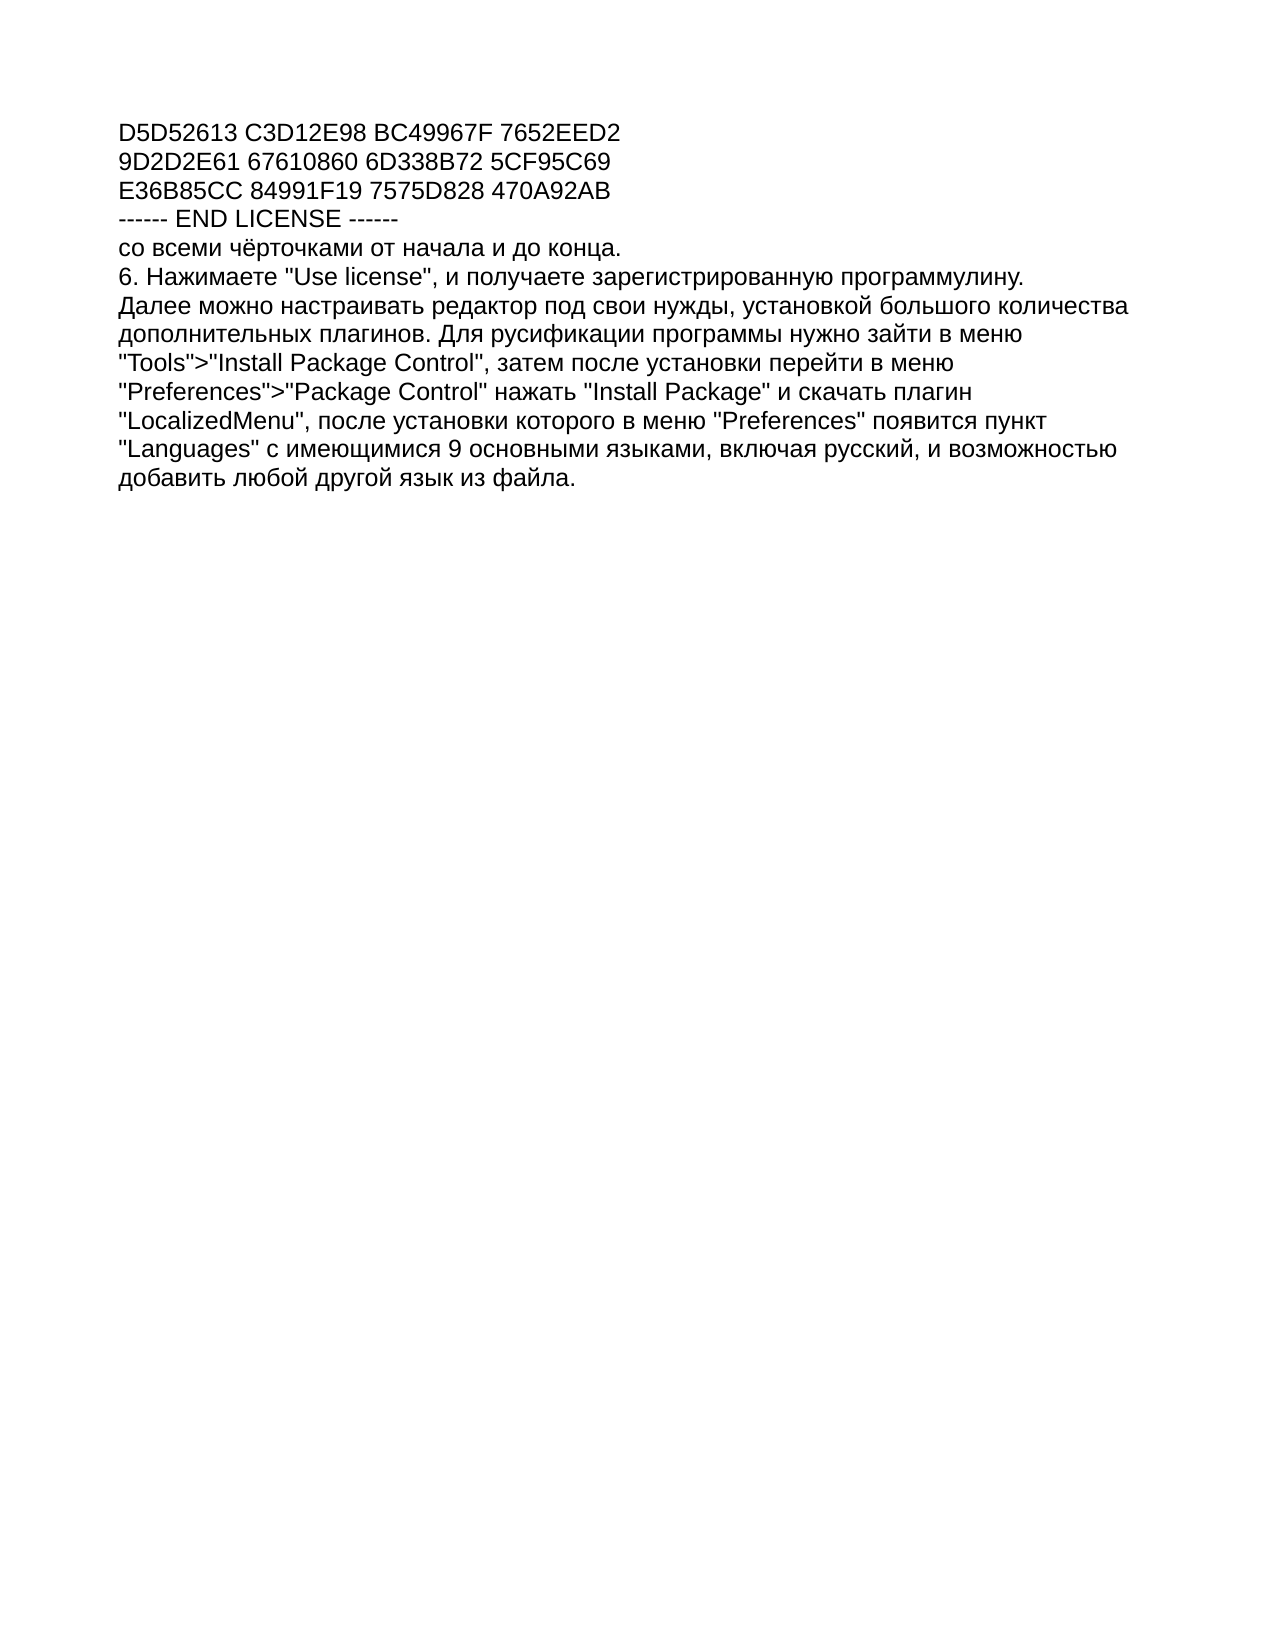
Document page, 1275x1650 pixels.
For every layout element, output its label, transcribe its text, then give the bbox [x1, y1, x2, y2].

text D5D52613 C3D12E98 BC49967F 7652EED2 9D2D2E61 67610860 6D338B72 5CF95C69 E36B85CC 84991F19 7575D828 470A92AB ------ END LICENSE ------ со всеми чёрточками от начала и до конца. 6. Нажимаете "Use license", и получаете зарегистрированную программулину. Далее можно настраивать редактор под свои нужды, установкой большого количества дополнительных плагинов. Для русификации программы нужно зайти в меню "Tools">"Install Package Control", затем после установки перейти в меню "Preferences">"Package Control" нажать "Install Package" и скачать плагин "LocalizedMenu", после установки которого в меню "Preferences" появится пункт "Languages" с имеющимися 9 основными языками, включая русский, и возможностью добавить любой другой язык из файла. [118, 118, 1157, 492]
